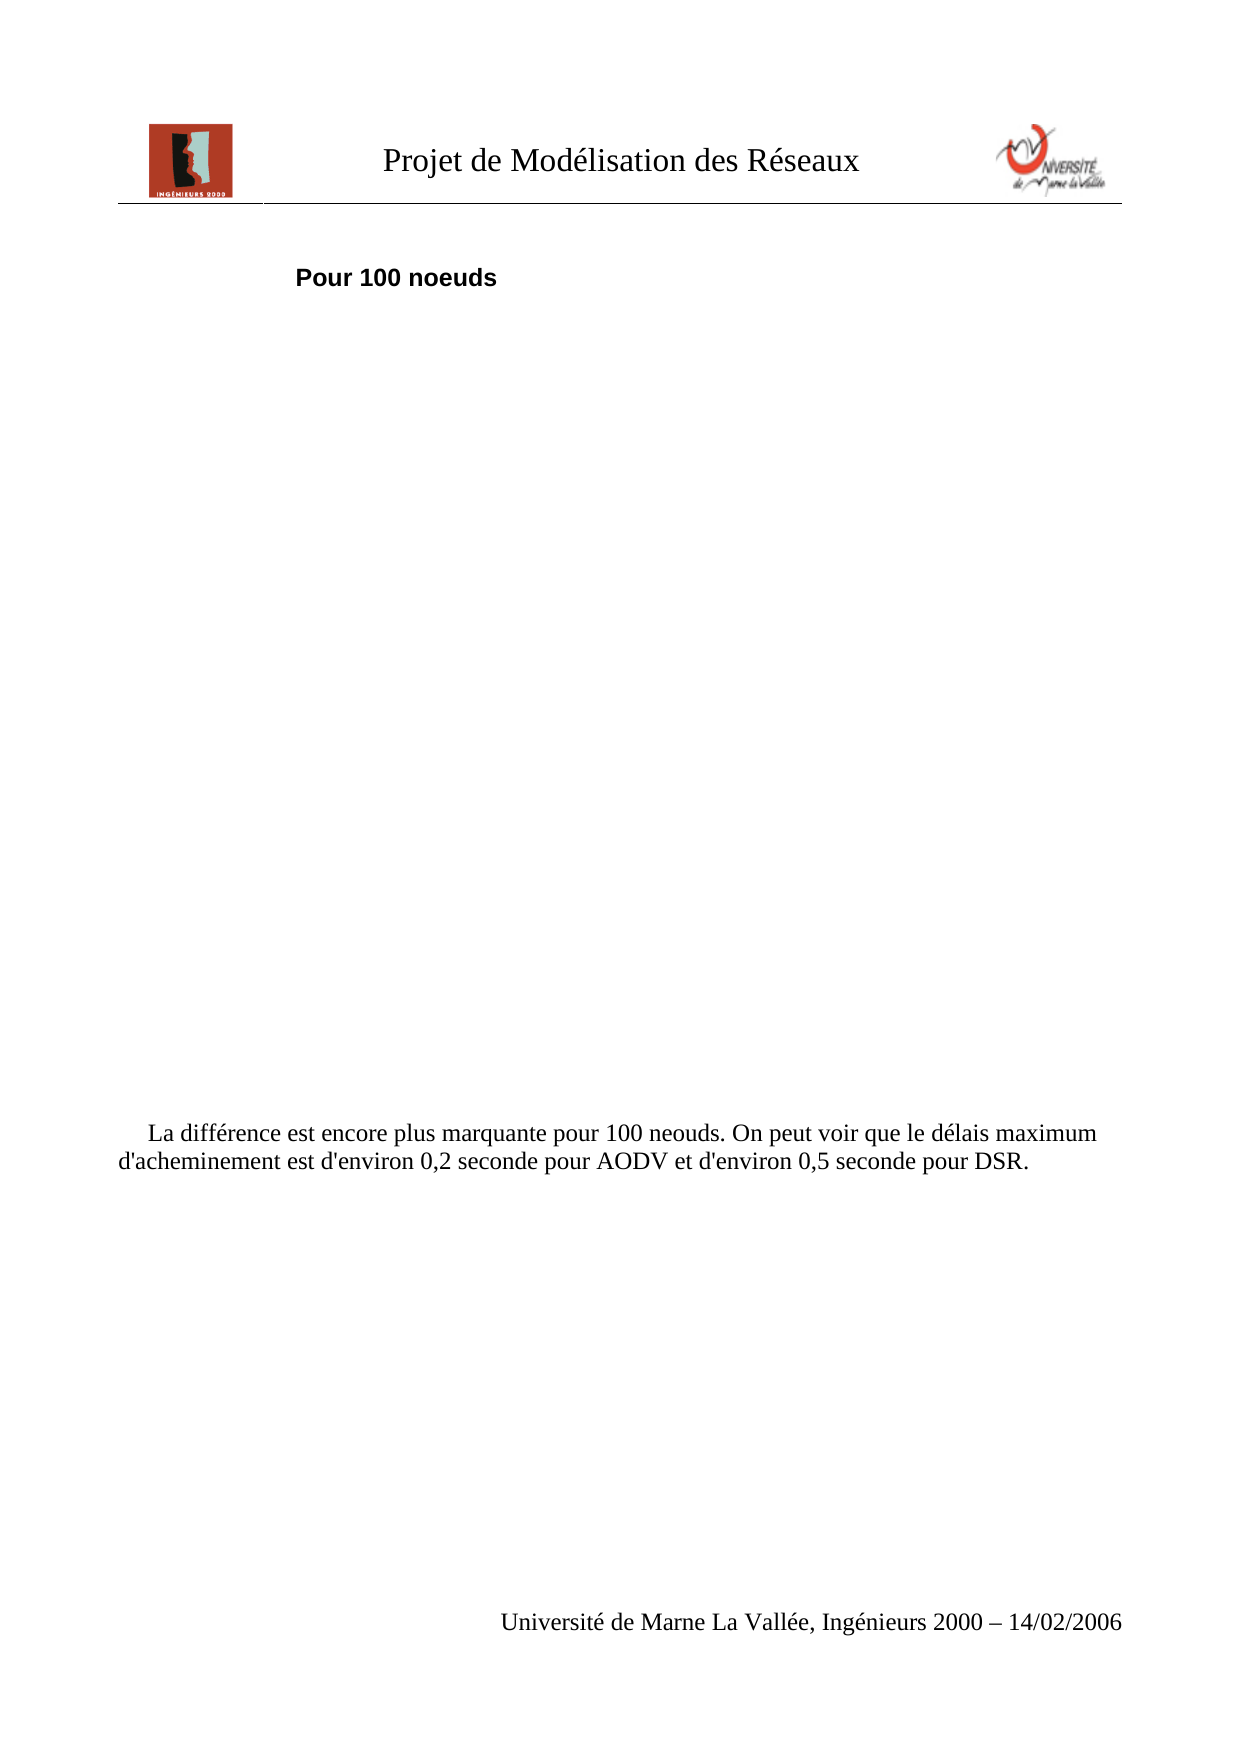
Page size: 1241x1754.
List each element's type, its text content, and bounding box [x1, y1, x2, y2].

subtitle Pour 100 noeuds [295, 264, 1122, 292]
picture [995, 124, 1106, 197]
text La différence est encore plus marquante pour 100 neouds. On peut voir que le délais maximum d'acheminement est d'environ 0,2 seconde pour AODV et d'environ 0,5 seconde pour DSR. [118, 1119, 1122, 1175]
picture [148, 123, 233, 198]
